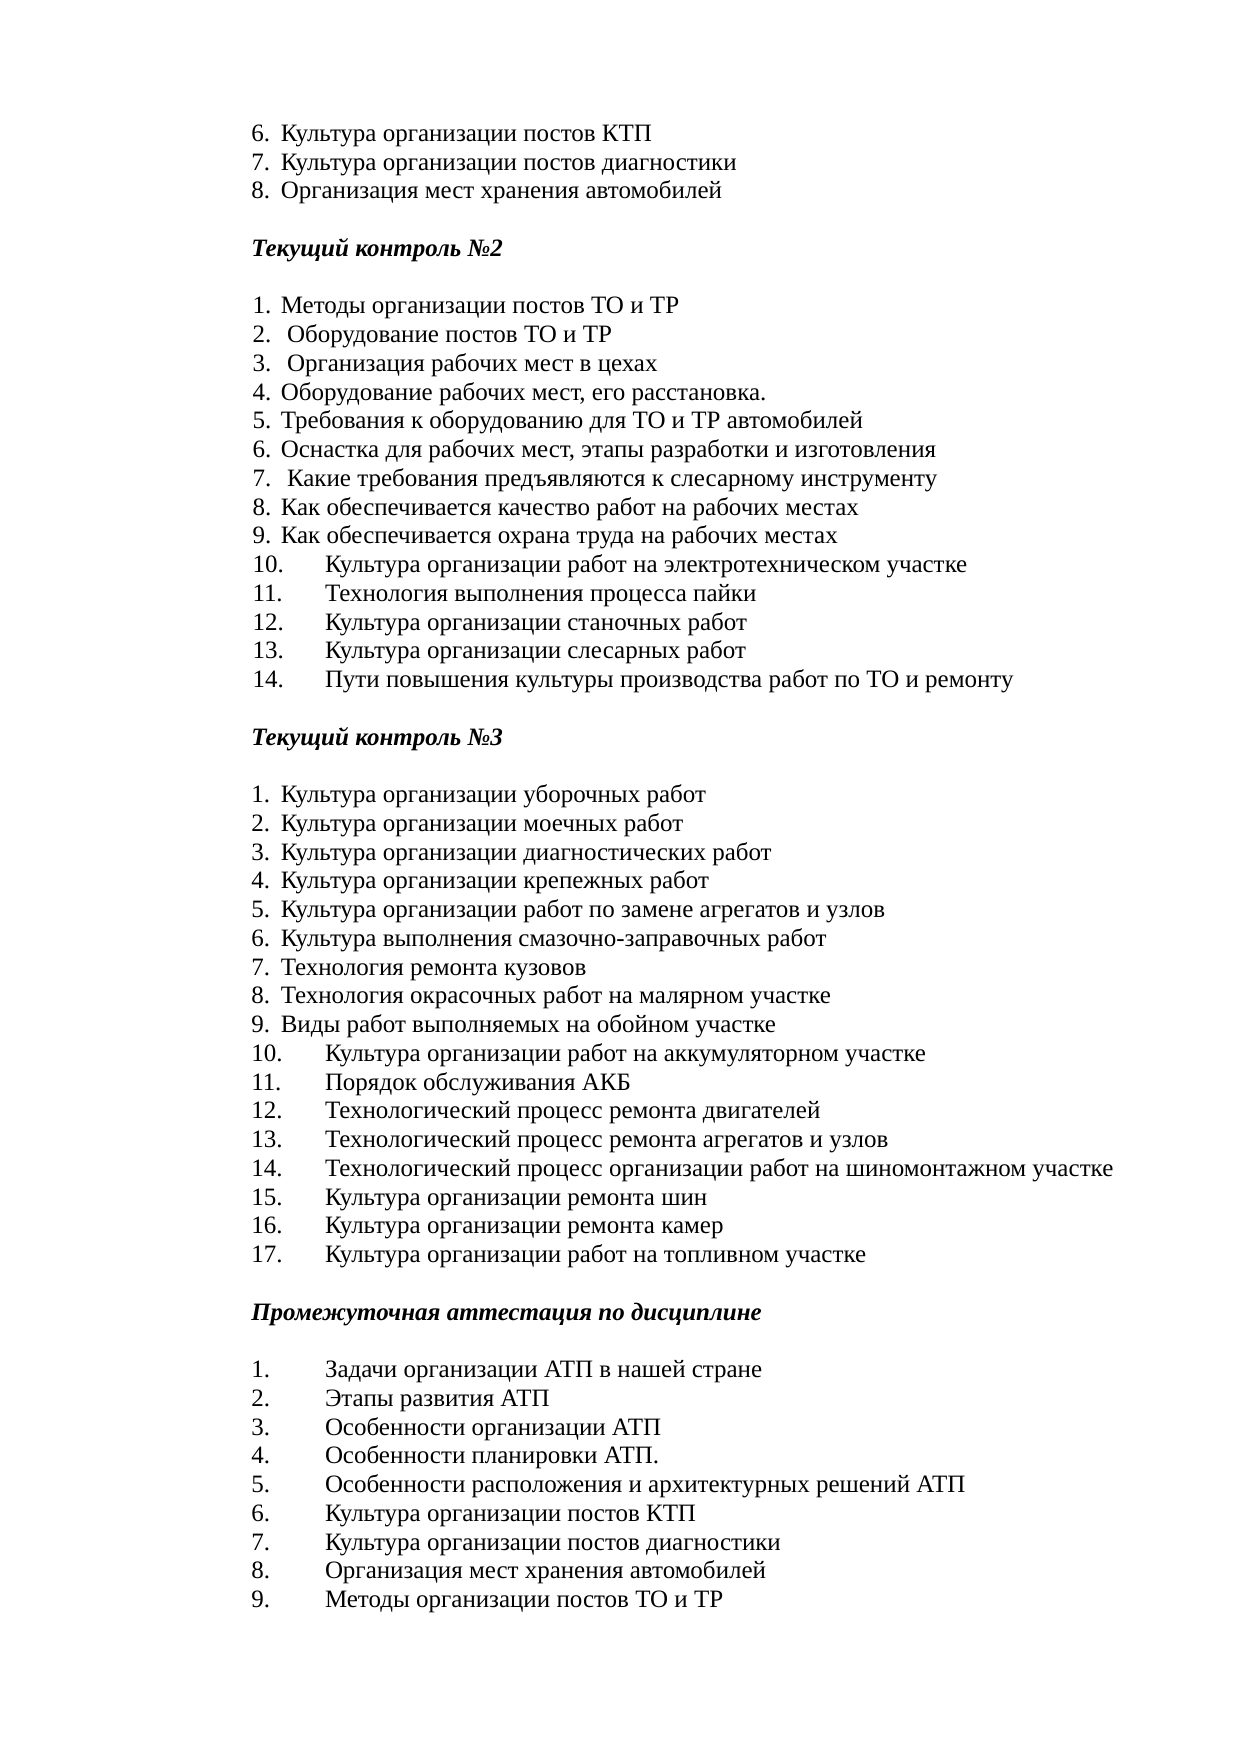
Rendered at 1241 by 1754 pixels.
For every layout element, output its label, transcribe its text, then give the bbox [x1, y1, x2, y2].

list Пути повышения культуры производства работ по ТО и ремонту [177, 664, 1152, 693]
list Методы организации постов ТО и ТР [177, 1584, 1152, 1613]
list Технологический процесс ремонта агрегатов и узлов [177, 1124, 1152, 1153]
list Требования к оборудованию для ТО и ТР автомобилей [177, 406, 1152, 434]
list Культура организации слесарных работ [177, 636, 1152, 664]
list Особенности расположения и архитектурных решений АТП [177, 1469, 1152, 1498]
list Культура организации ремонта камер [177, 1211, 1152, 1239]
list Культура организации работ по замене агрегатов и узлов [177, 894, 1152, 923]
list Какие требования предъявляются к слесарному инструменту [177, 463, 1152, 492]
list Технология ремонта кузовов [177, 952, 1152, 981]
list Оборудование рабочих мест, его расстановка. [177, 377, 1152, 406]
list Культура организации моечных работ [177, 808, 1152, 837]
list Виды работ выполняемых на обойном участке [177, 1009, 1152, 1038]
list Порядок обслуживания АКБ [177, 1067, 1152, 1096]
list Организация мест хранения автомобилей [177, 176, 1152, 204]
list Культура организации работ на аккумуляторном участке [177, 1038, 1152, 1067]
list Методы организации постов ТО и ТР [177, 291, 1152, 319]
text Текущий контроль №3 [177, 722, 1152, 751]
list Культура организации постов КТП [177, 1498, 1152, 1527]
list Культура выполнения смазочно-заправочных работ [177, 923, 1152, 952]
list Культура организации уборочных работ [177, 779, 1152, 808]
list Культура организации постов диагностики [177, 147, 1152, 176]
text Промежуточная аттестация по дисциплине [177, 1297, 1152, 1326]
list Технология выполнения процесса пайки [177, 578, 1152, 607]
list Культура организации крепежных работ [177, 866, 1152, 894]
list Культура организации постов КТП [177, 118, 1152, 147]
list Технологический процесс ремонта двигателей [177, 1096, 1152, 1124]
list Организация рабочих мест в цехах [177, 348, 1152, 377]
list Особенности организации АТП [177, 1412, 1152, 1441]
list Культура организации диагностических работ [177, 837, 1152, 866]
list Организация мест хранения автомобилей [177, 1556, 1152, 1584]
list Культура организации работ на электротехническом участке [177, 549, 1152, 578]
list Технологический процесс организации работ на шиномонтажном участке [177, 1153, 1152, 1182]
list Как обеспечивается качество работ на рабочих местах [177, 492, 1152, 521]
list Культура организации ремонта шин [177, 1182, 1152, 1211]
list Как обеспечивается охрана труда на рабочих местах [177, 521, 1152, 549]
list Этапы развития АТП [177, 1383, 1152, 1412]
list Оборудование постов ТО и ТР [177, 319, 1152, 348]
list Оснастка для рабочих мест, этапы разработки и изготовления [177, 434, 1152, 463]
list Технология окрасочных работ на малярном участке [177, 981, 1152, 1009]
list Культура организации станочных работ [177, 607, 1152, 636]
list Культура организации постов диагностики [177, 1527, 1152, 1556]
text Текущий контроль №2 [177, 233, 1152, 262]
list Задачи организации АТП в нашей стране [177, 1354, 1152, 1383]
list Особенности планировки АТП. [177, 1441, 1152, 1469]
list Культура организации работ на топливном участке [177, 1239, 1152, 1268]
